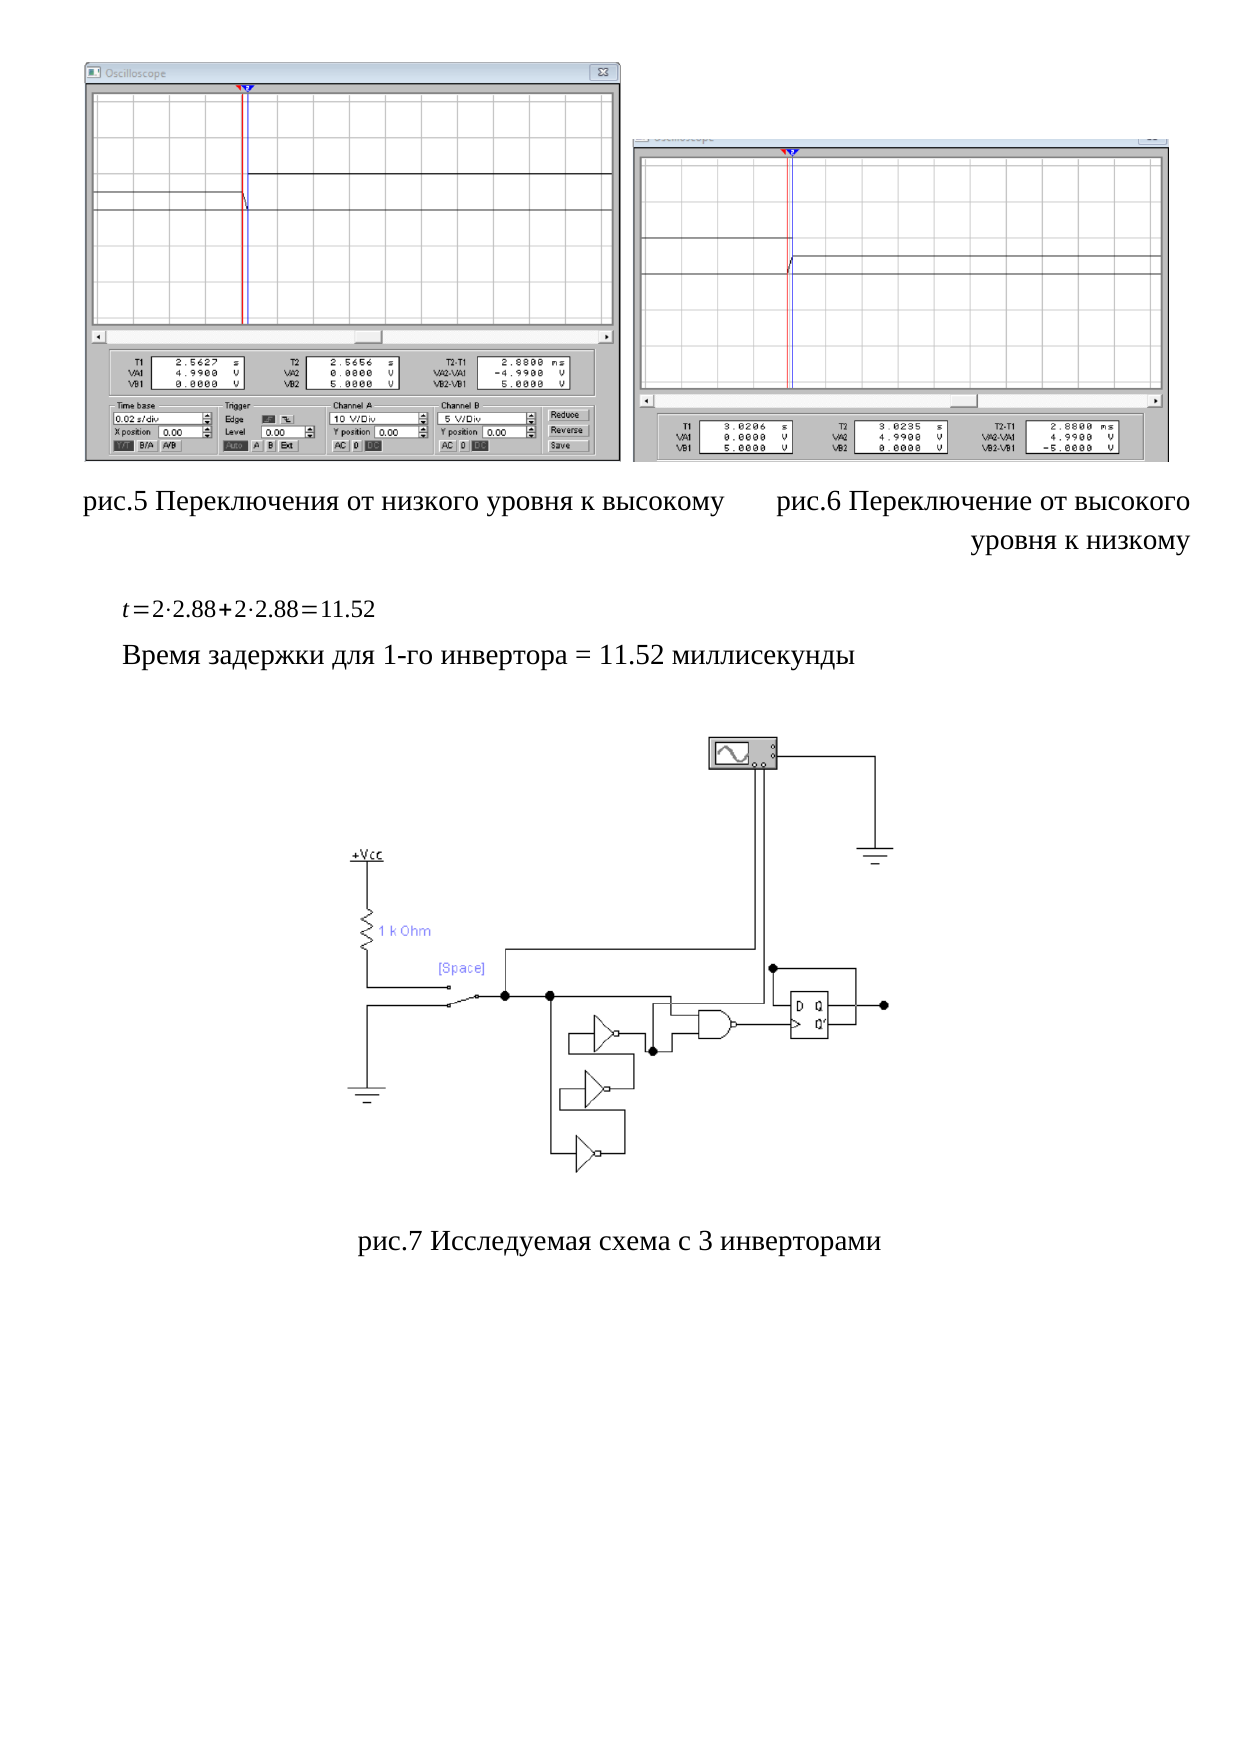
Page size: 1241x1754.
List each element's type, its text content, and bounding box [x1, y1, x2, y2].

picture [632, 139, 1169, 462]
picture [84, 62, 621, 462]
text Время задержки для 1-го инвертора = 11.52 миллисекунды [59, 637, 1190, 671]
text рис.7 Исследуемая схема с 3 инверторами [49, 1223, 1190, 1257]
text рис.5 Переключения от низкого уровня к высокому рис.6 Переключение от высокого уровня к низкому [18, 483, 1190, 556]
picture [347, 736, 894, 1173]
